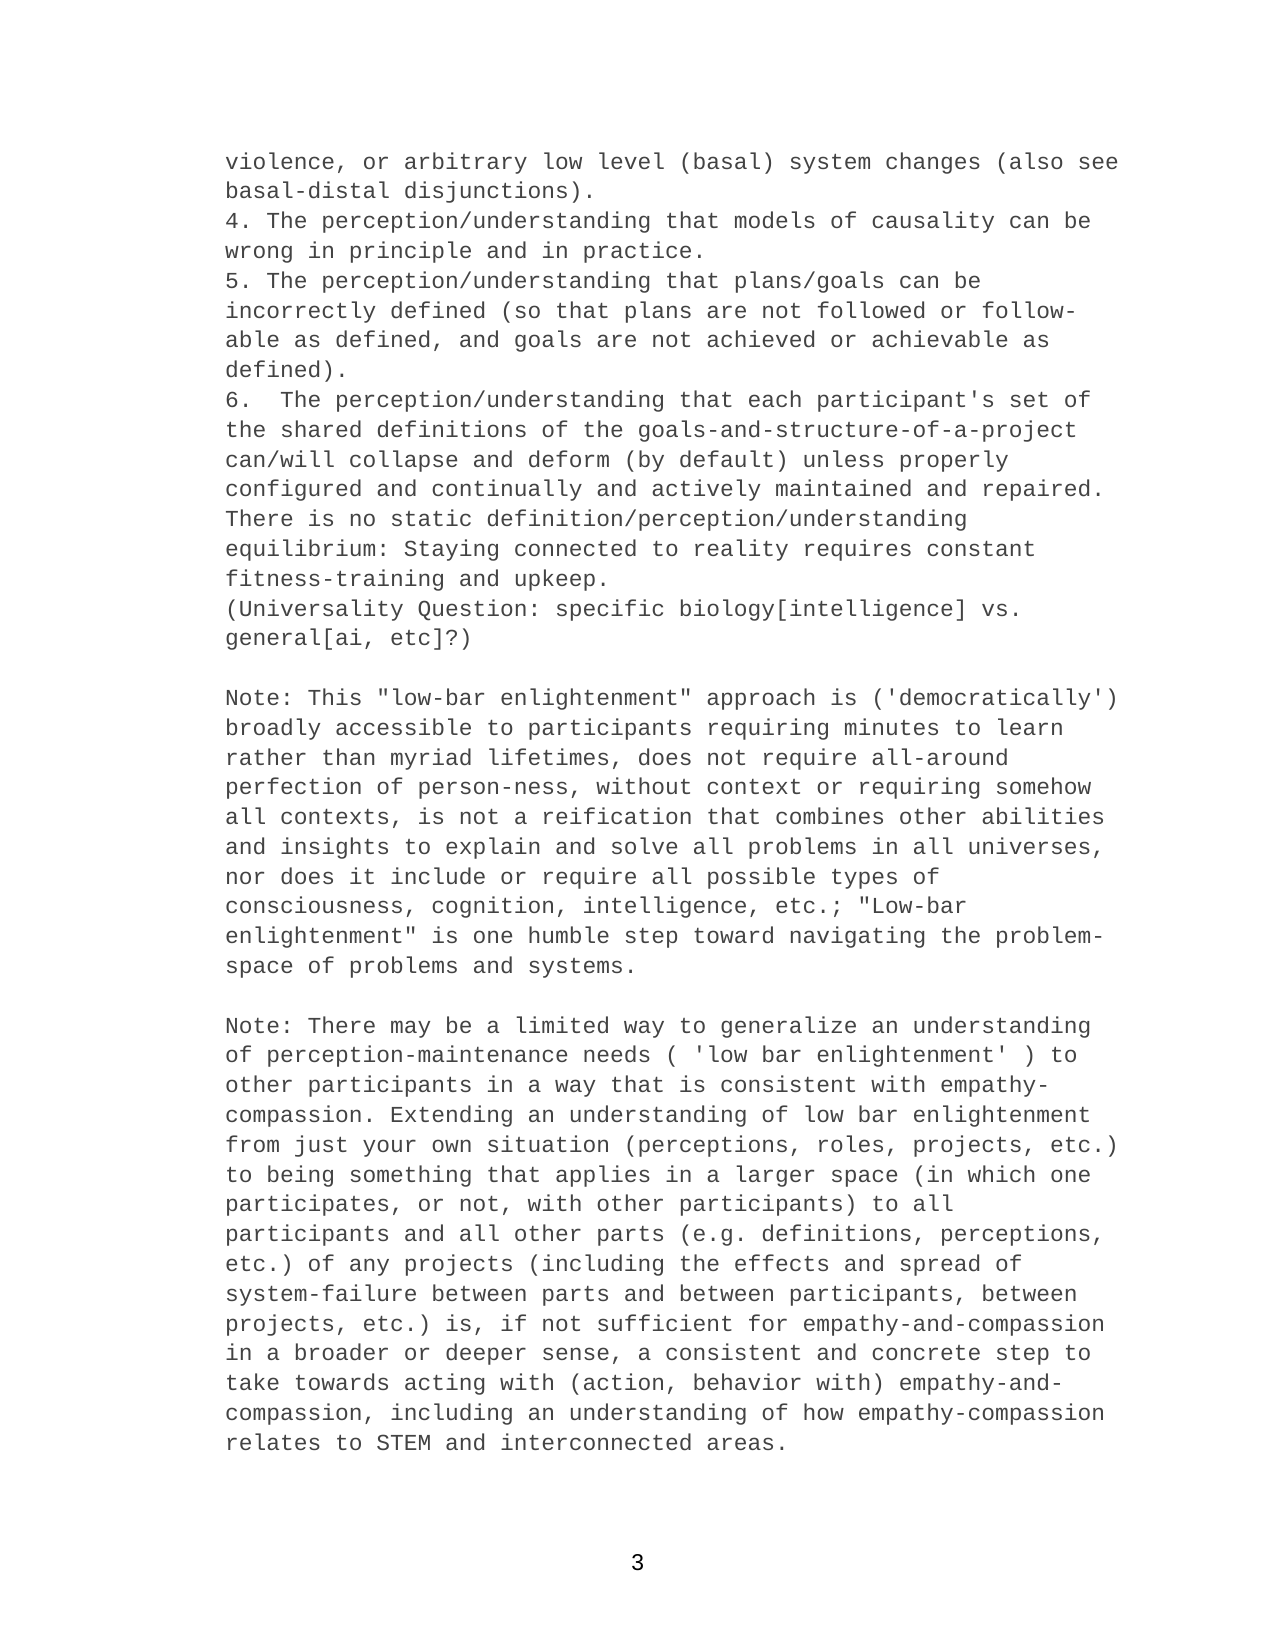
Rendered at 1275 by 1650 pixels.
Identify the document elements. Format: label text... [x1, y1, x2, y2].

text Note: There may be a limited way to generalize an understanding of perception-maintenance needs ( 'low bar enlightenment' ) to other participants in a way that is consistent with empathy-compassion. Extending an understanding of low bar enlightenment from just your own situation (perceptions, roles, projects, etc.) to being something that applies in a larger space (in which one participates, or not, with other participants) to all participants and all other parts (e.g. definitions, perceptions, etc.) of any projects (including the effects and spread of system-failure between parts and between participants, between projects, etc.) is, if not sufficient for empathy-and-compassion in a broader or deeper sense, a consistent and concrete step to take towards acting with (action, behavior with) empathy-and-compassion, including an understanding of how empathy-compassion relates to STEM and interconnected areas. [225, 1014, 1125, 1457]
text 5. The perception/understanding that plans/goals can be incorrectly defined (so that plans are not followed or follow-able as defined, and goals are not achieved or achievable as defined). [225, 269, 1125, 384]
text 4. The perception/understanding that models of causality can be wrong in principle and in practice. [225, 209, 1125, 265]
text Note: This "low-bar enlightenment" approach is ('democratically') broadly accessible to participants requiring minutes to learn rather than myriad lifetimes, does not require all-around perfection of person-ness, without context or requiring somehow all contexts, is not a reification that combines other abilities and insights to explain and solve all problems in all universes, nor does it include or require all possible types of consciousness, cognition, intelligence, etc.; "Low-bar enlightenment" is one humble step toward navigating the problem-space of problems and systems. [225, 686, 1125, 980]
text violence, or arbitrary low level (basal) system changes (also see basal-distal disjunctions). [225, 150, 1125, 206]
text 6. The perception/understanding that each participant's set of the shared definitions of the goals-and-structure-of-a-project can/will collapse and deform (by default) unless properly configured and continually and actively maintained and repaired. There is no static definition/perception/understanding equilibrium: Staying connected to reality requires constant fitness-training and upkeep. [225, 388, 1125, 593]
text (Universality Question: specific biology[intelligence] vs. general[ai, etc]?) [225, 597, 1125, 653]
